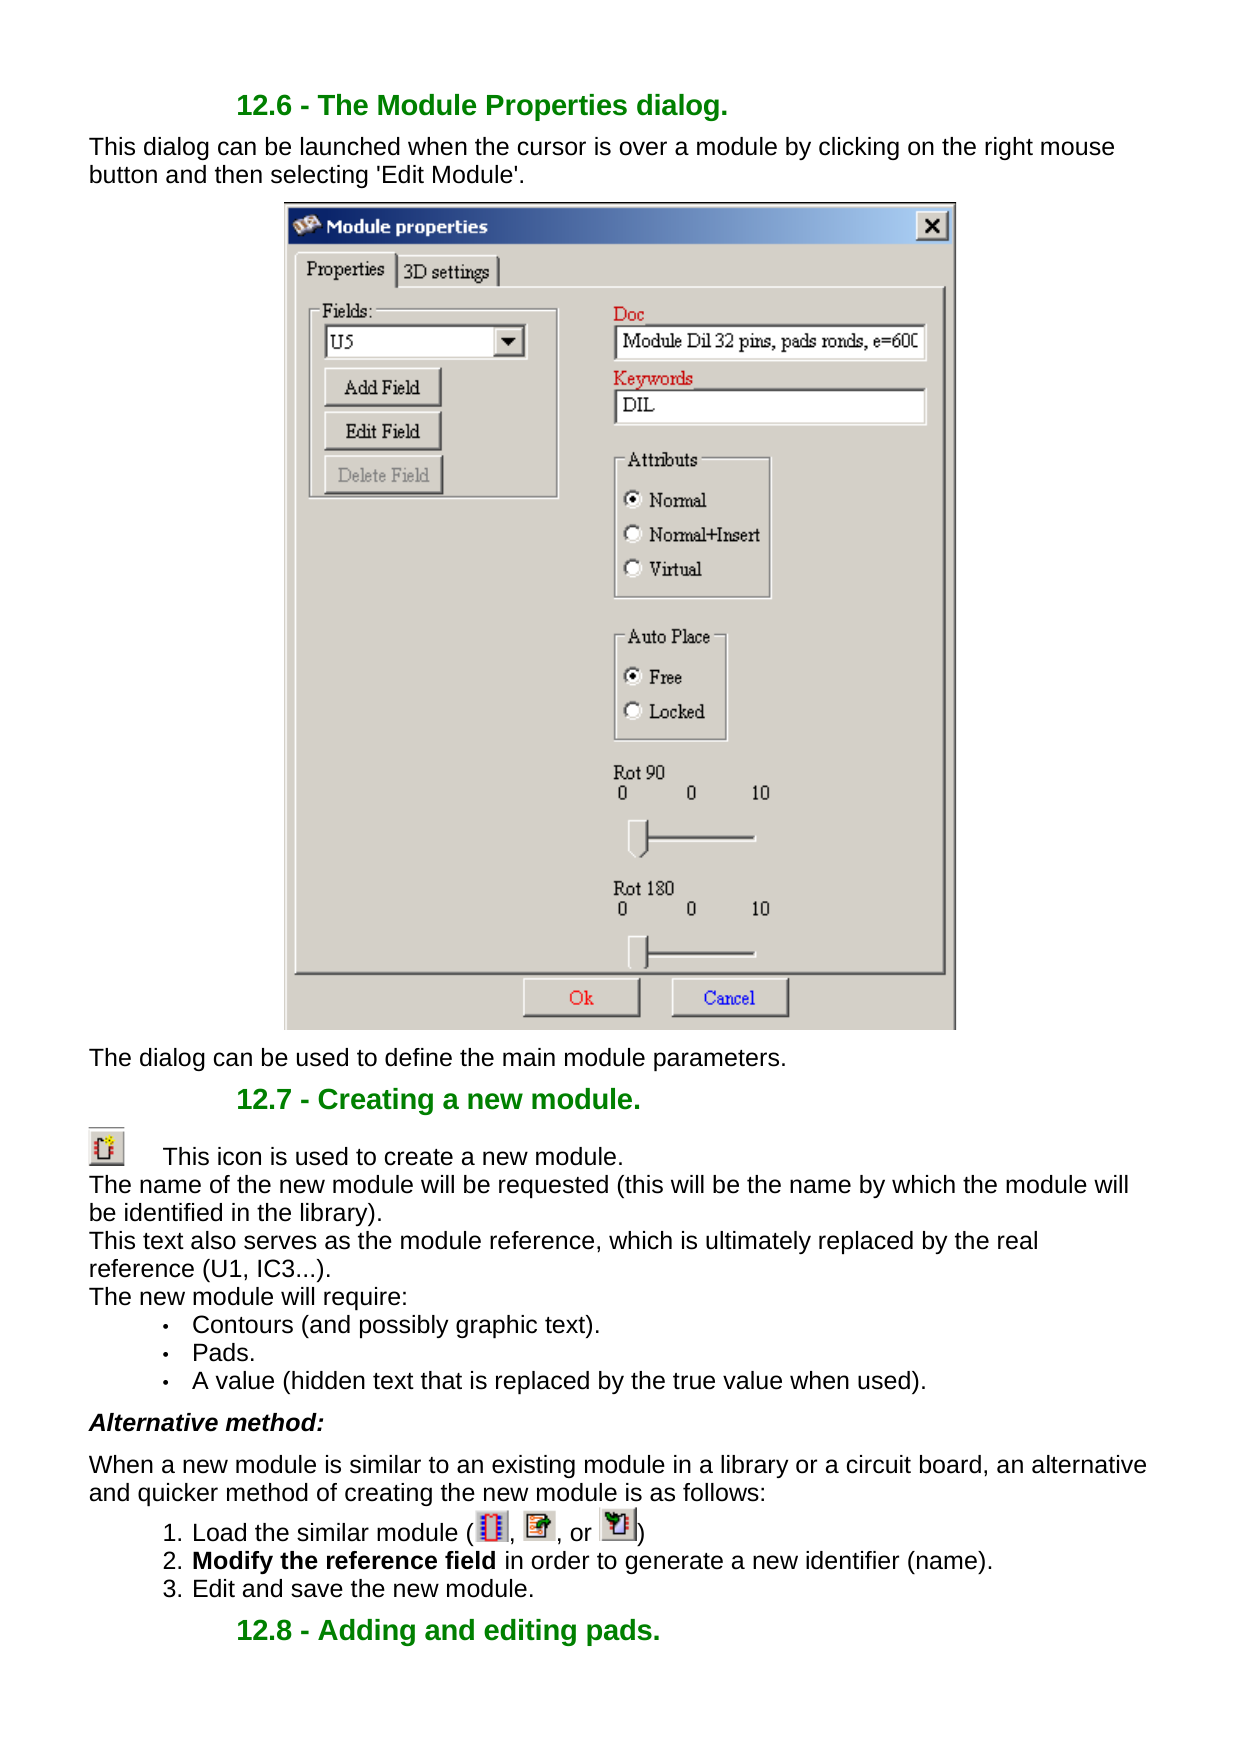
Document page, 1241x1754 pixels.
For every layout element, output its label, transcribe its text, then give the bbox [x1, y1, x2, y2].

list Pads. [162, 1339, 1152, 1367]
list Contours (and possibly graphic text). [162, 1311, 1152, 1339]
picture [599, 1506, 637, 1541]
list Modify the reference field in order to generate a new identifier (name). [162, 1547, 1152, 1574]
text The new module will require: [88, 1283, 1152, 1311]
picture [88, 1127, 125, 1166]
subtitle Adding and editing pads. [162, 1614, 1152, 1647]
text This dialog can be launched when the cursor is over a module by clicking on the right mouse button and then selecting 'Edit Module'. [88, 133, 1152, 189]
list Edit and save the new module. [162, 1574, 1152, 1603]
subtitle The Module Properties dialog. [162, 88, 1152, 121]
subtitle Creating a new module. [162, 1083, 1152, 1116]
text The dialog can be used to define the main module parameters. [88, 1043, 1152, 1071]
picture [522, 1508, 556, 1541]
text This text also serves as the module reference, which is ultimately replaced by the real reference (U1, IC3...). [88, 1227, 1152, 1283]
text Alternative method: [88, 1409, 1152, 1437]
text The name of the new module will be requested (this will be the name by which the module will be identified in the library). [88, 1171, 1152, 1227]
text When a new module is similar to an existing module in a library or a circuit board, an alternative and quicker method of creating the new module is as follows: [88, 1451, 1152, 1507]
text This icon is used to create a new module. [88, 1127, 1152, 1171]
list Load the similar module (, , or ) [162, 1507, 1152, 1547]
picture [284, 202, 957, 1030]
list A value (hidden text that is replaced by the true value when used). [162, 1367, 1152, 1395]
